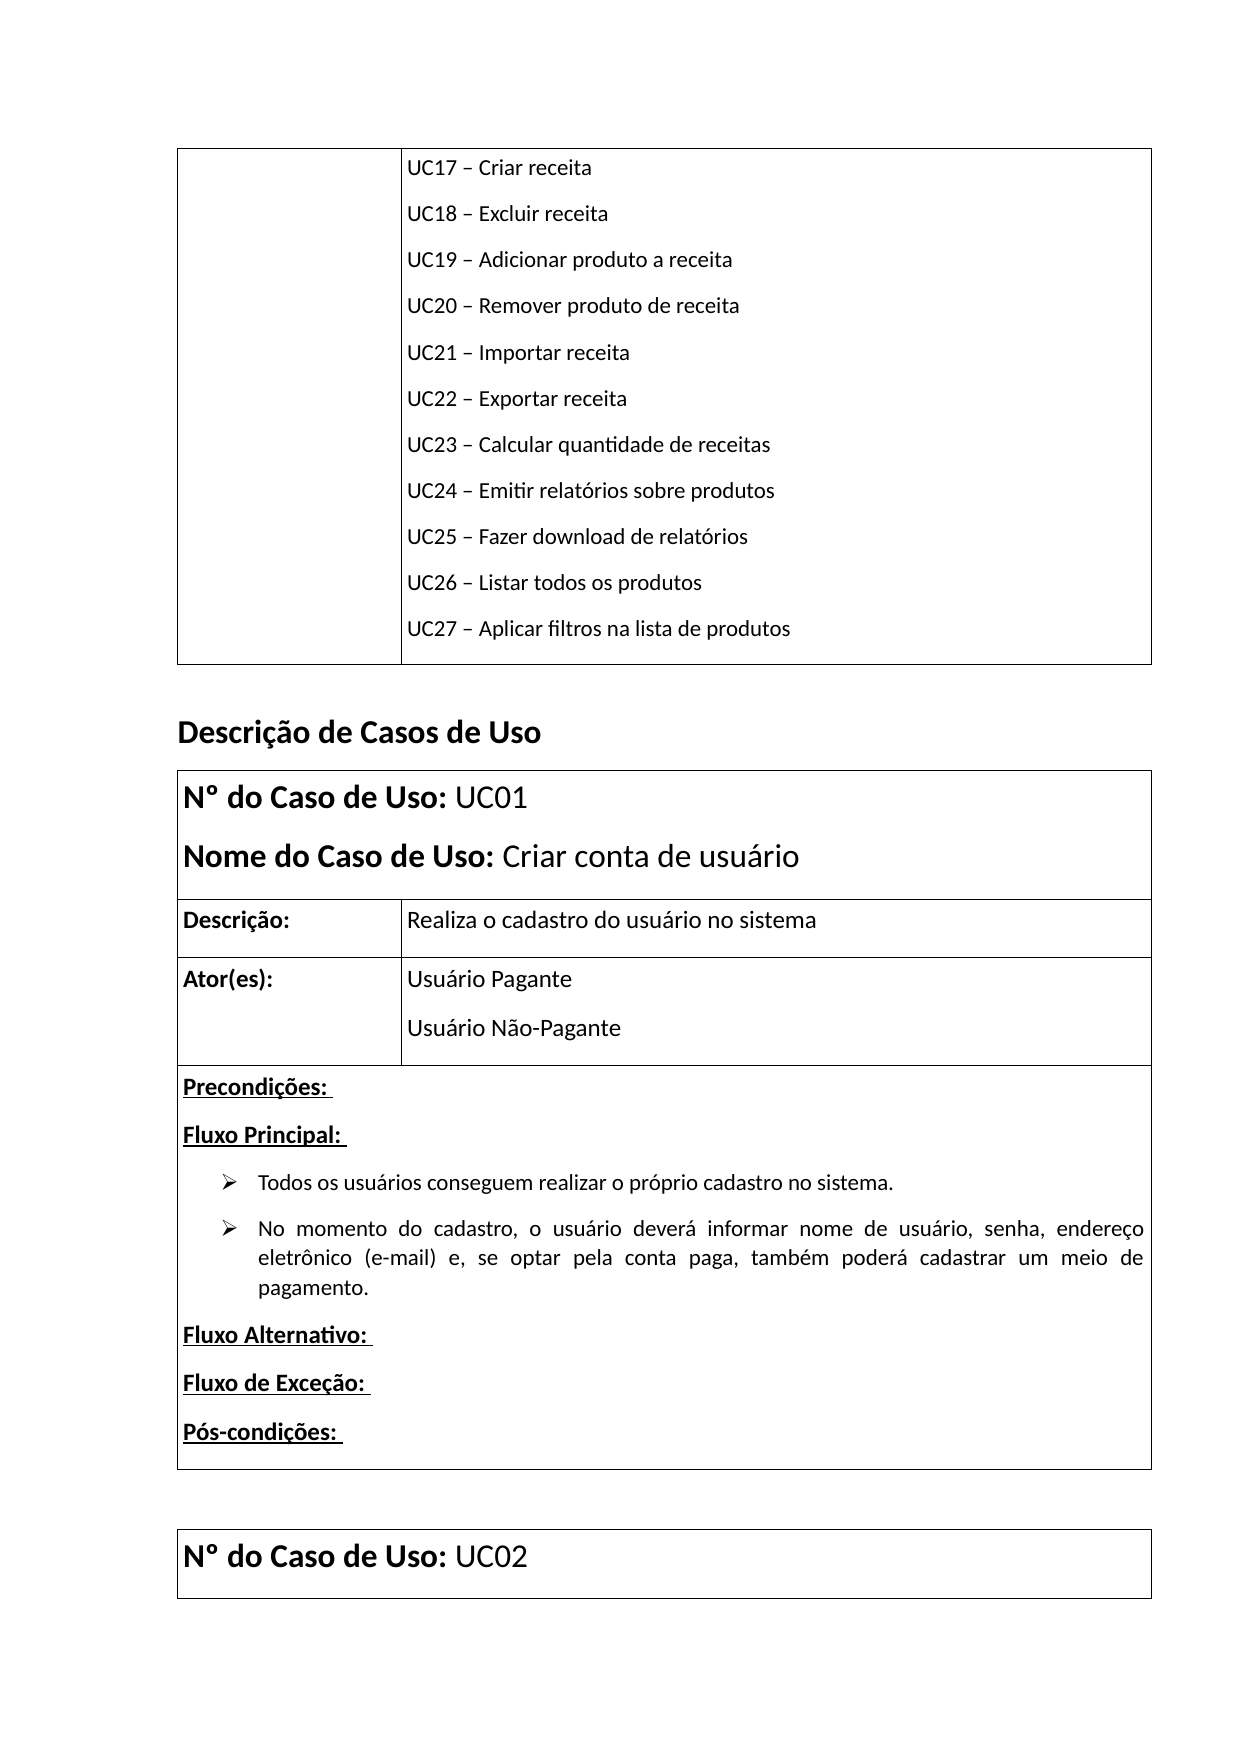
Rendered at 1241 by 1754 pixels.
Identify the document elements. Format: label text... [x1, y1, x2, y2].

table_cell Descrição: [178, 900, 401, 957]
text Descrição de Casos de Uso [177, 711, 1063, 751]
table_cell Usuário Pagante Usuário Não-Pagante [402, 958, 1151, 1065]
table_cell [178, 149, 401, 664]
table_cell Realiza o cadastro do usuário no sistema [402, 900, 1151, 957]
table_cell Ator(es): [178, 958, 401, 1065]
table_cell Precondições: Fluxo Principal: Todos os usuários conseguem realizar o próprio cadastro no sistema. No momento do cadastro, o usuário deverá informar nome de usuário, senha, endereço eletrônico (e-mail) e, se optar pela conta paga, também poderá cadastrar um meio de pagamento. Fluxo Alternativo: Fluxo de Exceção: Pós-condições: [178, 1066, 1151, 1469]
table_cell UC17 – Criar receita UC18 – Excluir receita UC19 – Adicionar produto a receita UC20 – Remover produto de receita UC21 – Importar receita UC22 – Exportar receita UC23 – Calcular quantidade de receitas UC24 – Emitir relatórios sobre produtos UC25 – Fazer download de relatórios UC26 – Listar todos os produtos UC27 – Aplicar filtros na lista de produtos [402, 149, 1151, 664]
table_header Nº do Caso de Uso: UC01 Nome do Caso de Uso: Criar conta de usuário [178, 771, 1151, 898]
table_header Nº do Caso de Uso: UC02 [178, 1530, 1151, 1598]
